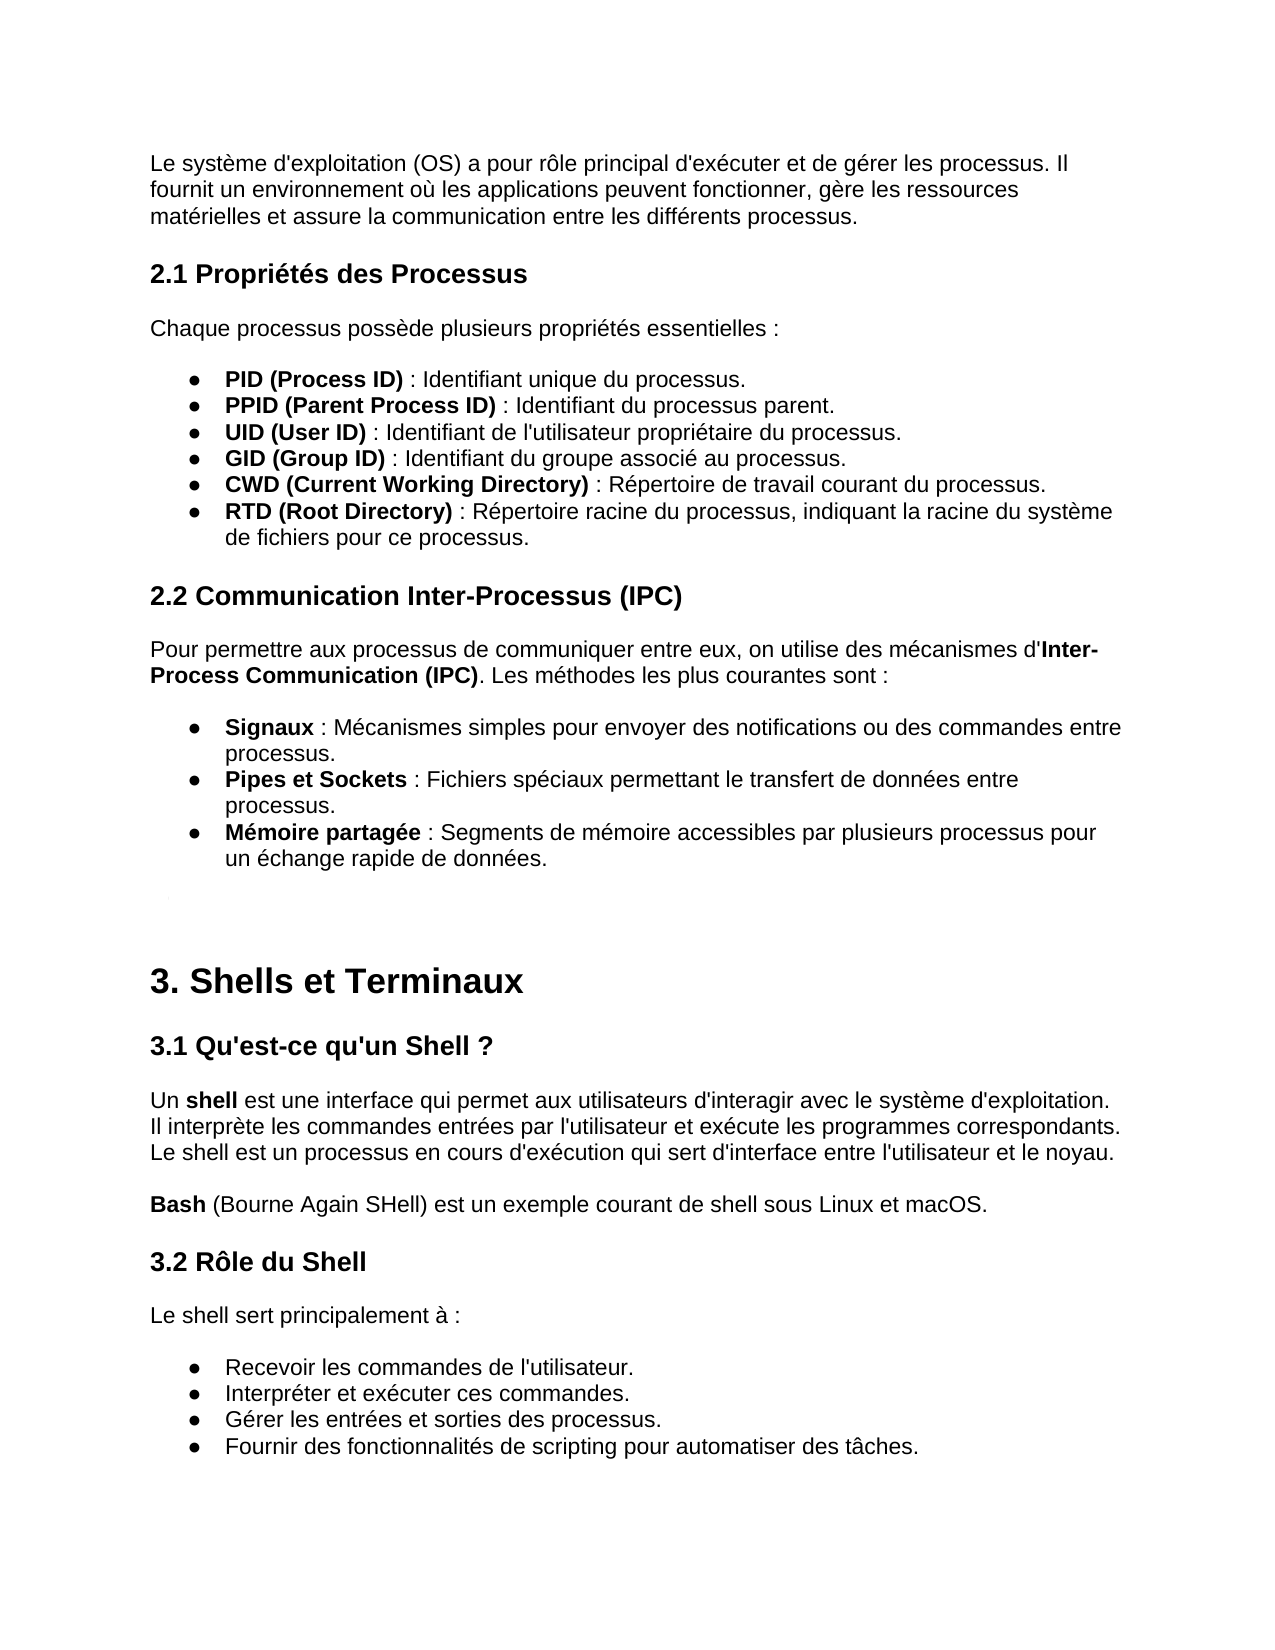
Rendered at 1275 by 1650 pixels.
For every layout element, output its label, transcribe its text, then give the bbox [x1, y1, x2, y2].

list Signaux : Mécanismes simples pour envoyer des notifications ou des commandes entre processus. [187, 713, 1125, 766]
text Bash (Bourne Again SHell) est un exemple courant de shell sous Linux et macOS. [150, 1191, 1125, 1217]
list PPID (Parent Process ID) : Identifiant du processus parent. [187, 392, 1125, 418]
text Le shell sert principalement à : [150, 1302, 1125, 1329]
subtitle 2.2 Communication Inter-Processus (IPC) [150, 579, 1125, 611]
list Interpréter et exécuter ces commandes. [187, 1380, 1125, 1406]
text Pour permettre aux processus de communiquer entre eux, on utilise des mécanismes d'Inter-Process Communication (IPC). Les méthodes les plus courantes sont : [150, 636, 1125, 688]
list Fournir des fonctionnalités de scripting pour automatiser des tâches. [187, 1433, 1125, 1459]
list Mémoire partagée : Segments de mémoire accessibles par plusieurs processus pour un échange rapide de données. [187, 819, 1125, 872]
subtitle 3. Shells et Terminaux [150, 960, 1125, 1001]
list PID (Process ID) : Identifiant unique du processus. [187, 366, 1125, 392]
subtitle 3.1 Qu'est-ce qu'un Shell ? [150, 1030, 1125, 1062]
list Recevoir les commandes de l'utilisateur. [187, 1354, 1125, 1380]
list Pipes et Sockets : Fichiers spéciaux permettant le transfert de données entre processus. [187, 766, 1125, 819]
text Un shell est une interface qui permet aux utilisateurs d'interagir avec le système d'exploitation. Il interprète les commandes entrées par l'utilisateur et exécute les programmes correspondants. Le shell est un processus en cours d'exécution qui sert d'interface entre l'utilisateur et le noyau. [150, 1087, 1125, 1166]
list RTD (Root Directory) : Répertoire racine du processus, indiquant la racine du système de fichiers pour ce processus. [187, 498, 1125, 550]
list UID (User ID) : Identifiant de l'utilisateur propriétaire du processus. [187, 418, 1125, 445]
list CWD (Current Working Directory) : Répertoire de travail courant du processus. [187, 471, 1125, 498]
text Chaque processus possède plusieurs propriétés essentielles : [150, 314, 1125, 341]
subtitle 3.2 Rôle du Shell [150, 1246, 1125, 1277]
subtitle 2.1 Propriétés des Processus [150, 258, 1125, 289]
text Le système d'exploitation (OS) a pour rôle principal d'exécuter et de gérer les processus. Il fournit un environnement où les applications peuvent fonctionner, gère les ressources matérielles et assure la communication entre les différents processus. [150, 150, 1125, 229]
list GID (Group ID) : Identifiant du groupe associé au processus. [187, 445, 1125, 471]
list Gérer les entrées et sorties des processus. [187, 1406, 1125, 1433]
